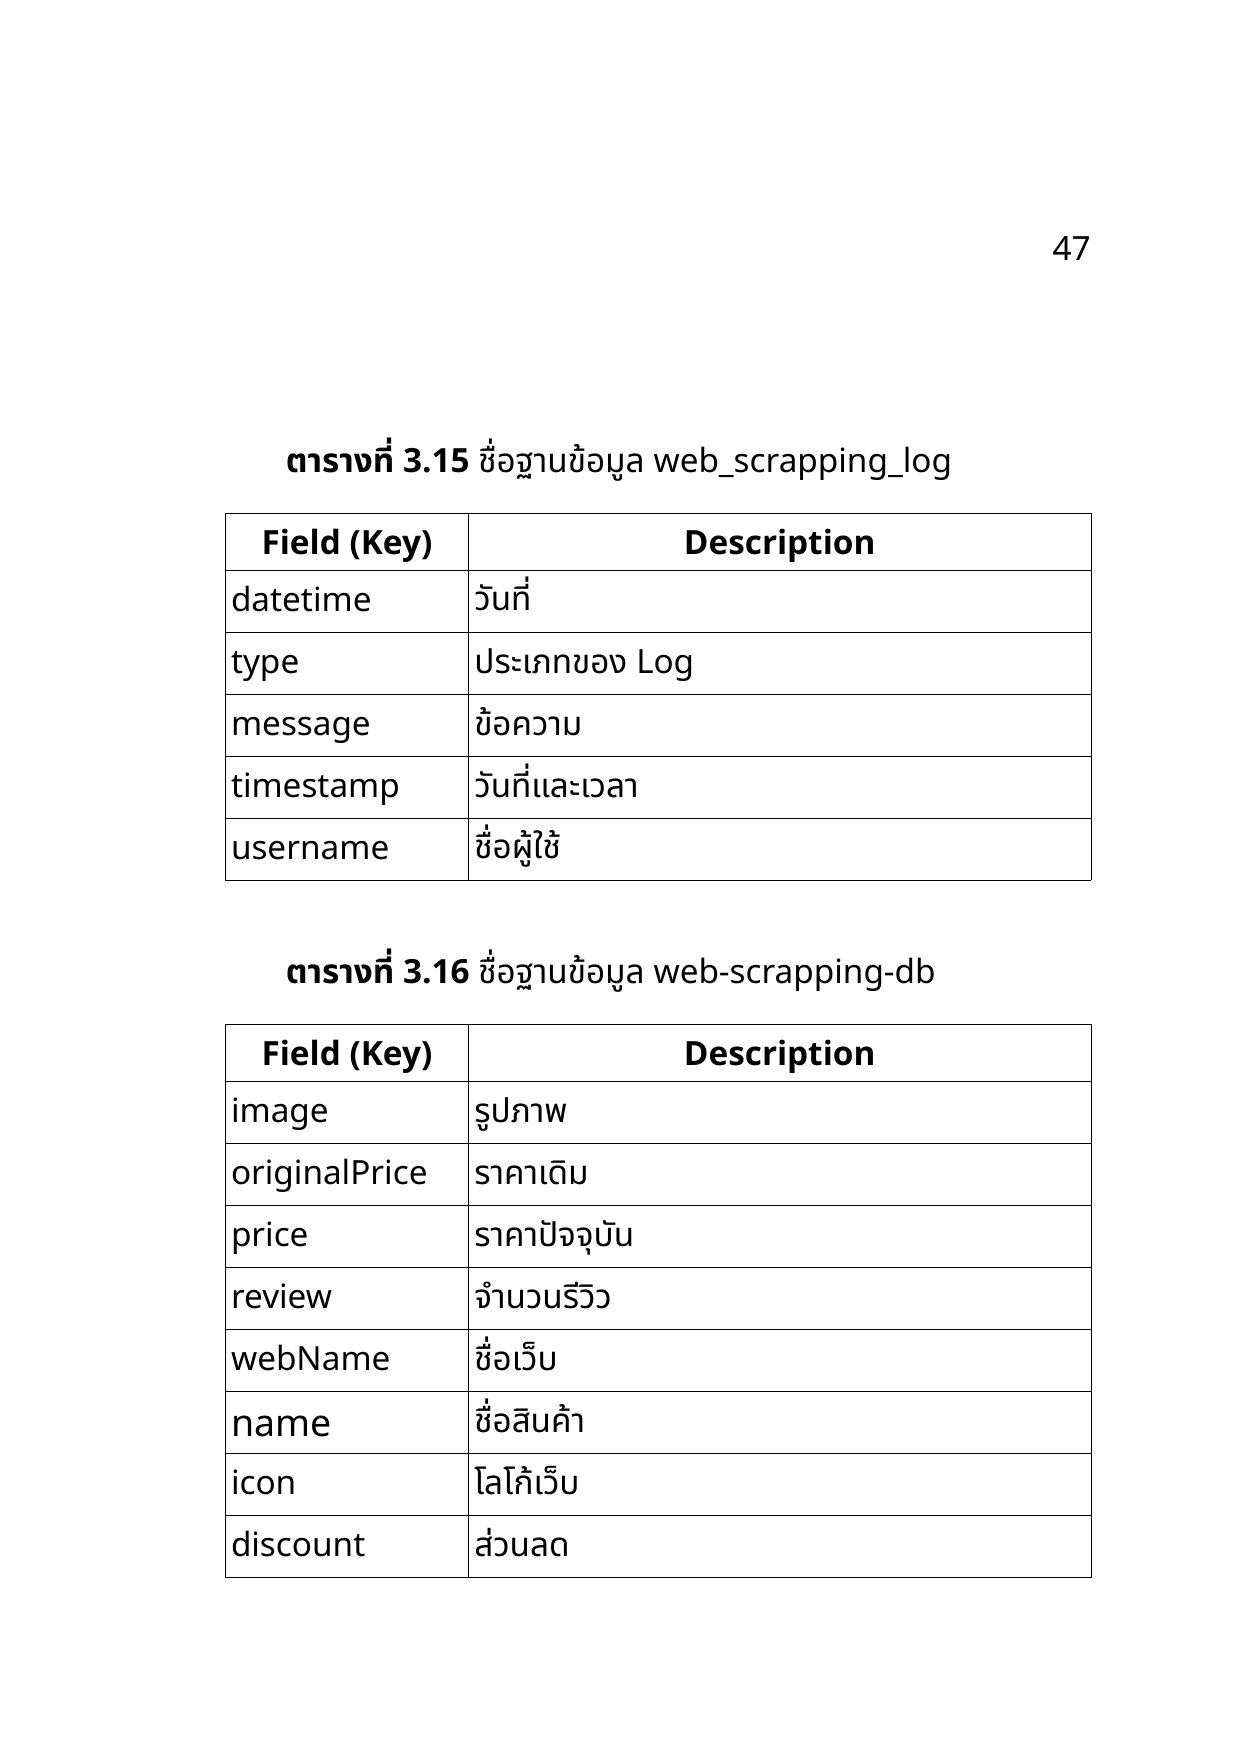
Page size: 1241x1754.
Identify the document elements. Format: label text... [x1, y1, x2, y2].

table_cell ส่วนลด [469, 1516, 1091, 1577]
text ตารางที่ 3.16 ชื่อฐานข้อมูล web-scrapping-db [225, 948, 1091, 998]
table_cell datetime [226, 571, 468, 632]
table_cell จำนวนรีวิว [469, 1268, 1091, 1329]
table_cell ชื่อเว็บ [469, 1330, 1091, 1391]
table_header Description [469, 1025, 1091, 1081]
table_cell รูปภาพ [469, 1082, 1091, 1143]
table_cell discount [226, 1516, 468, 1577]
table_cell originalPrice [226, 1144, 468, 1205]
table_cell ประเภทของ Log [469, 633, 1091, 694]
table_cell ชื่อผู้ใช้ [469, 819, 1091, 880]
table_cell icon [226, 1454, 468, 1515]
table_header Description [469, 514, 1091, 569]
table_header Field (Key) [226, 1025, 468, 1081]
table_cell webName [226, 1330, 468, 1391]
table_cell name [226, 1392, 468, 1453]
table_cell ข้อความ [469, 695, 1091, 756]
table_cell price [226, 1206, 468, 1267]
table_cell timestamp [226, 757, 468, 818]
table_header Field (Key) [226, 514, 468, 569]
table_cell วันที่และเวลา [469, 757, 1091, 818]
table_cell ราคาปัจจุบัน [469, 1206, 1091, 1267]
text ตารางที่ 3.15 ชื่อฐานข้อมูล web_scrapping_log [225, 437, 1091, 487]
table_cell message [226, 695, 468, 756]
table_cell review [226, 1268, 468, 1329]
table_cell type [226, 633, 468, 694]
table_cell วันที่ [469, 571, 1091, 632]
table_cell image [226, 1082, 468, 1143]
table_cell username [226, 819, 468, 880]
table_cell ราคาเดิม [469, 1144, 1091, 1205]
table_cell ชื่อสินค้า [469, 1392, 1091, 1453]
table_cell โลโก้เว็บ [469, 1454, 1091, 1515]
